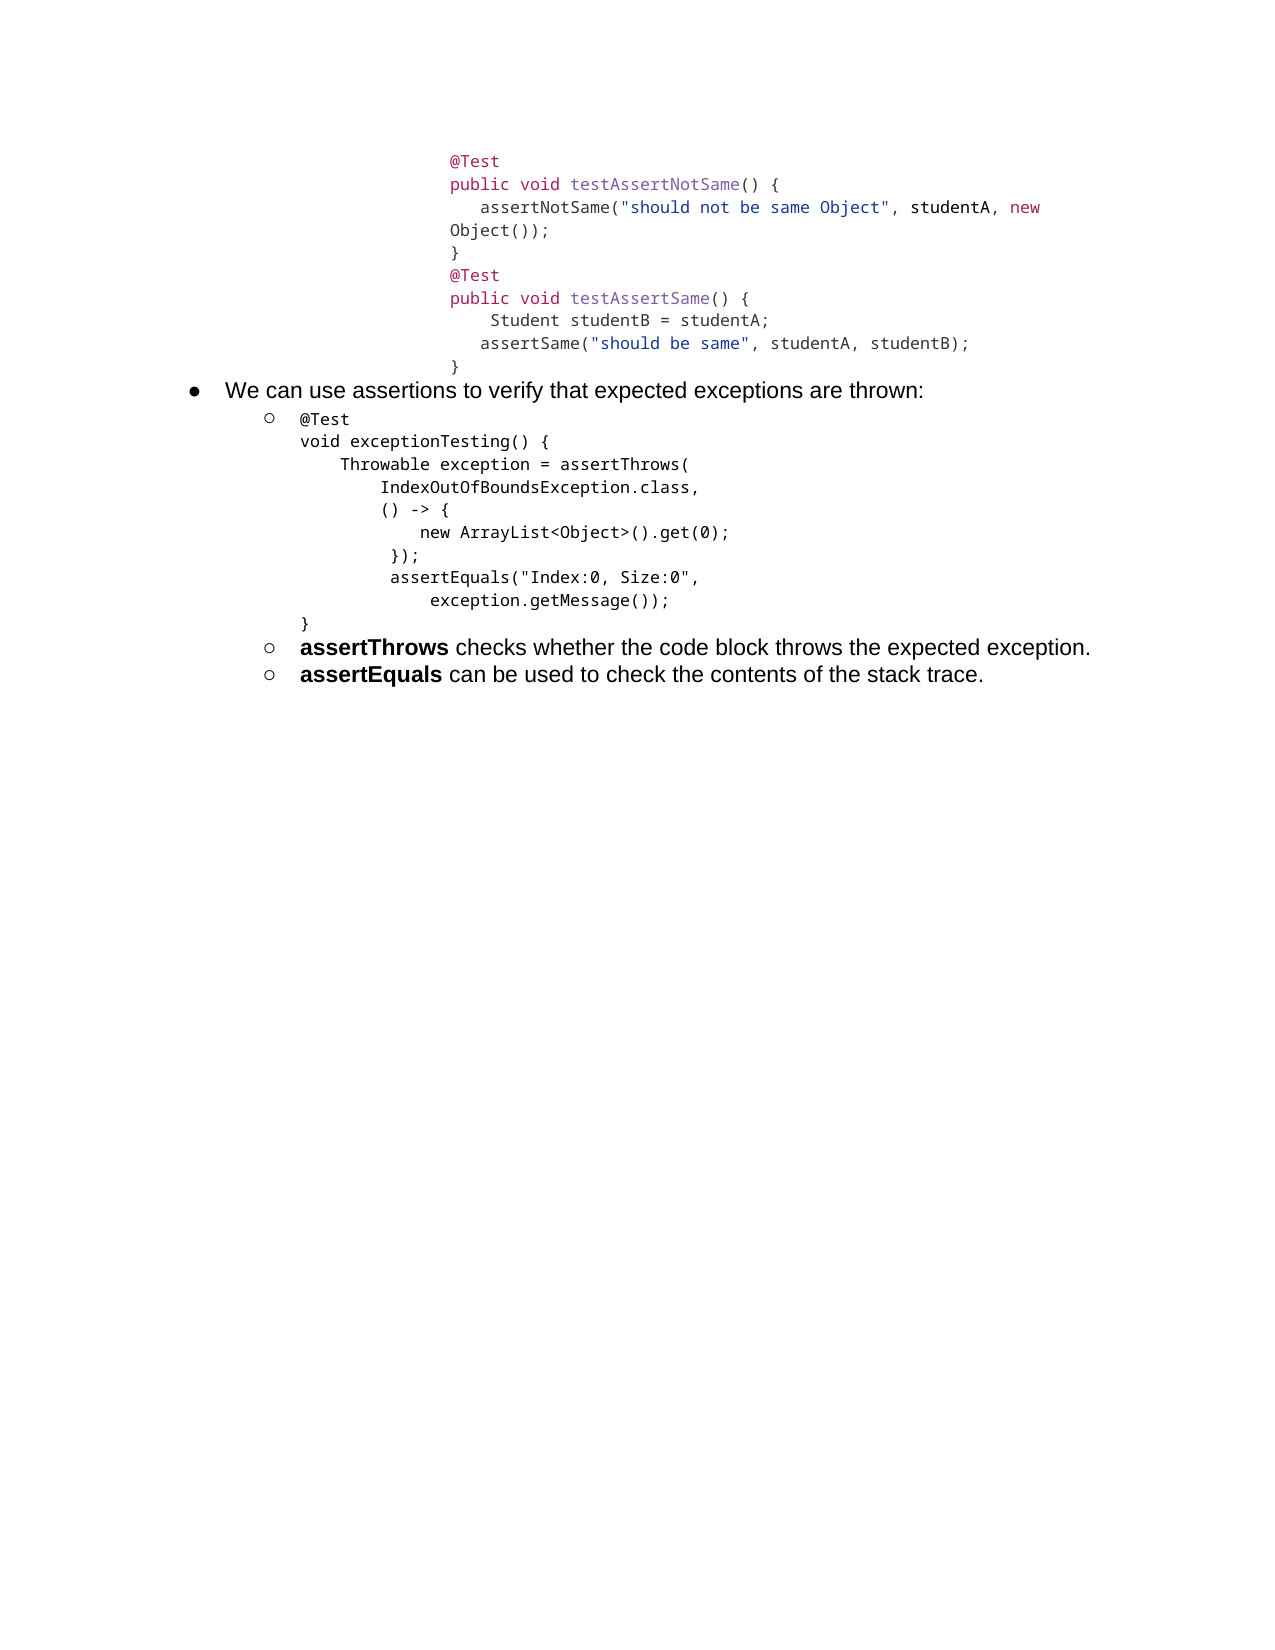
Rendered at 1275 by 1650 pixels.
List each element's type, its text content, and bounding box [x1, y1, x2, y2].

list @Test void exceptionTesting() { Throwable exception = assertThrows( IndexOutOfBoundsException.class, () -> { new ArrayList<Object>().get(0); }); assertEquals("Index:0, Size:0", exception.getMessage()); } [262, 403, 1125, 634]
list assertThrows checks whether the code block throws the expected exception. [262, 634, 1125, 661]
list assertEquals can be used to check the contents of the stack trace. [262, 661, 1125, 687]
list @Test public void testAssertNotSame() { assertNotSame("should not be same Object", studentA, new Object()); } @Test public void testAssertSame() { Student studentB = studentA; assertSame("should be same", studentA, studentB); } [412, 150, 1125, 377]
list We can use assertions to verify that expected exceptions are thrown: [187, 377, 1125, 403]
